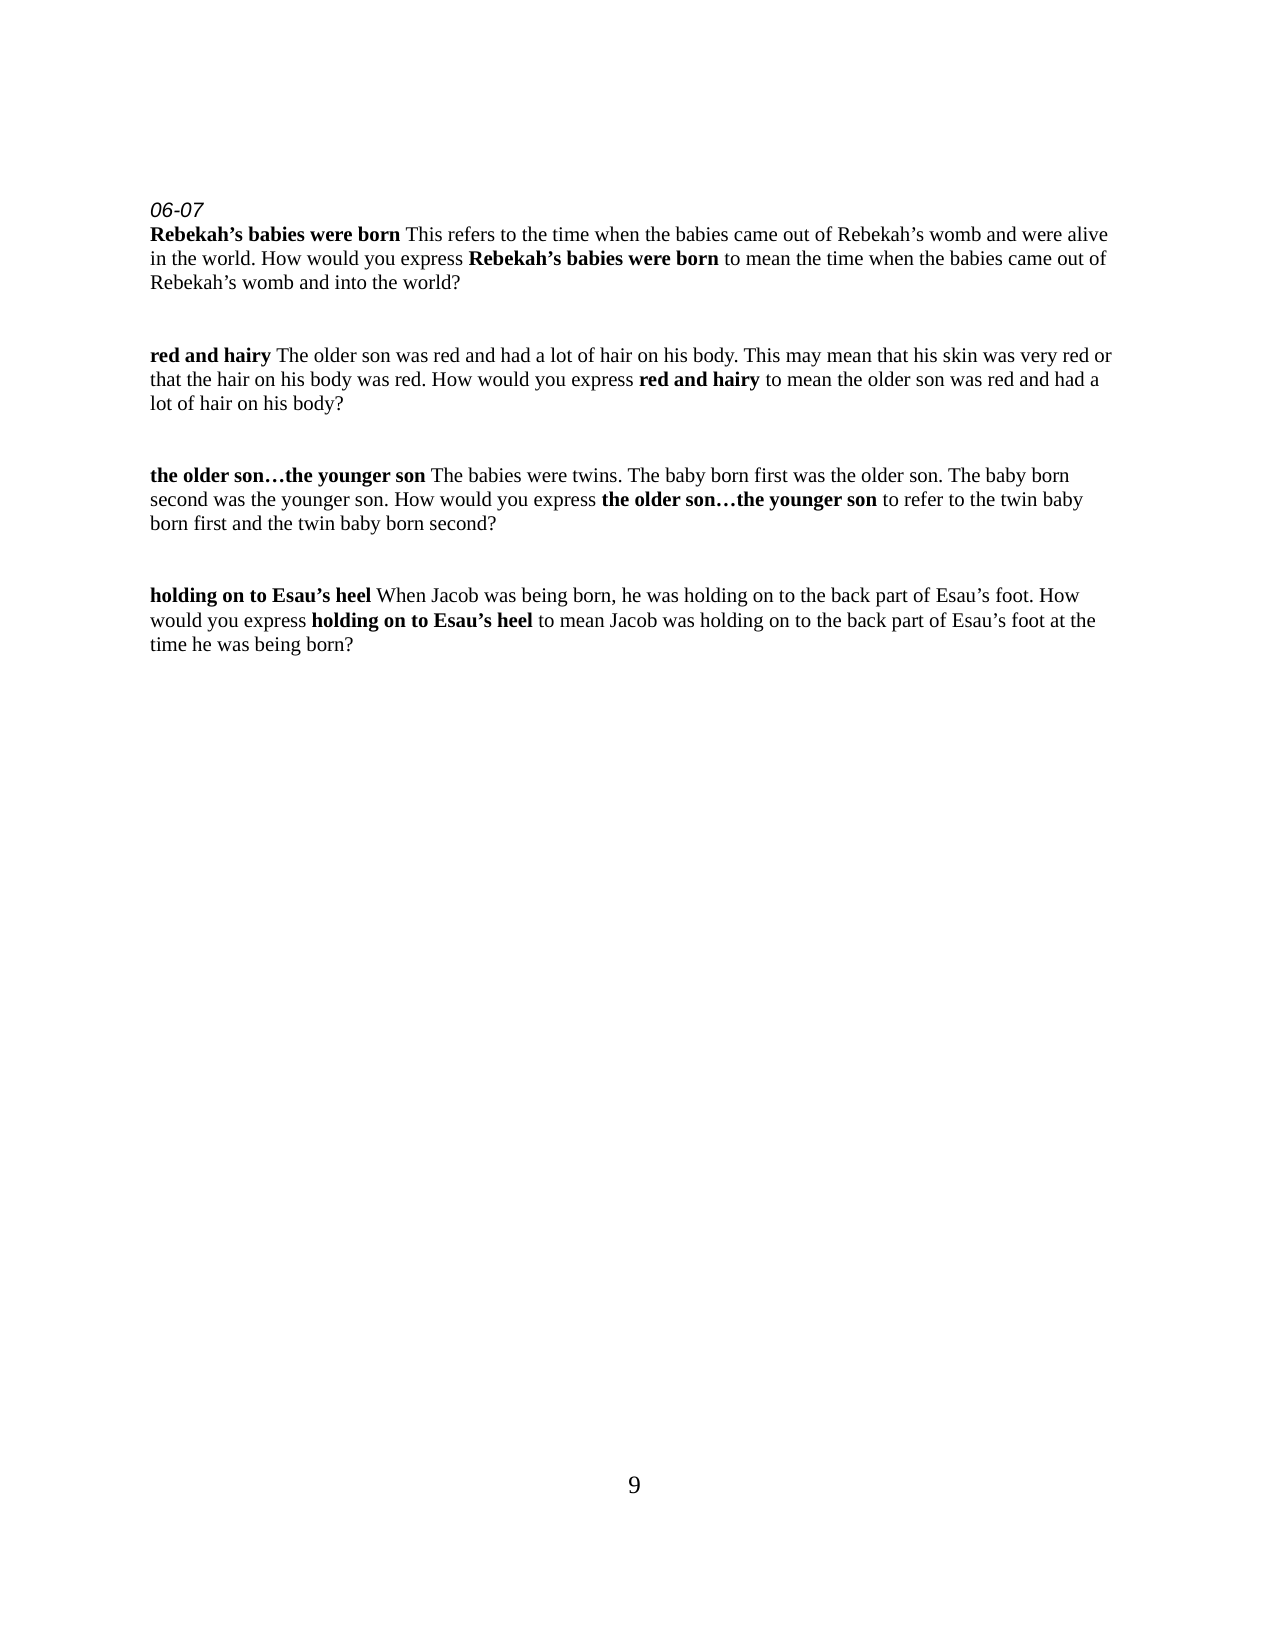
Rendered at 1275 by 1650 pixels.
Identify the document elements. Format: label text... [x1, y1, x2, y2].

text the older son…the younger son The babies were twins. The baby born first was the older son. The baby born second was the younger son. How would you express the older son…the younger son to refer to the twin baby born first and the twin baby born second? [150, 463, 1125, 535]
text red and hairy The older son was red and had a lot of hair on his body. This may mean that his skin was very red or that the hair on his body was red. How would you express red and hairy to mean the older son was red and had a lot of hair on his body? [150, 343, 1125, 415]
text holding on to Esau’s heel When Jacob was being born, he was holding on to the back part of Esau’s foot. How would you express holding on to Esau’s heel to mean Jacob was holding on to the back part of Esau’s foot at the time he was being born? [150, 583, 1125, 656]
text Rebekah’s babies were born This refers to the time when the babies came out of Rebekah’s womb and were alive in the world. How would you express Rebekah’s babies were born to mean the time when the babies came out of Rebekah’s womb and into the world? [150, 222, 1125, 294]
subtitle 06-07 [150, 198, 1125, 222]
